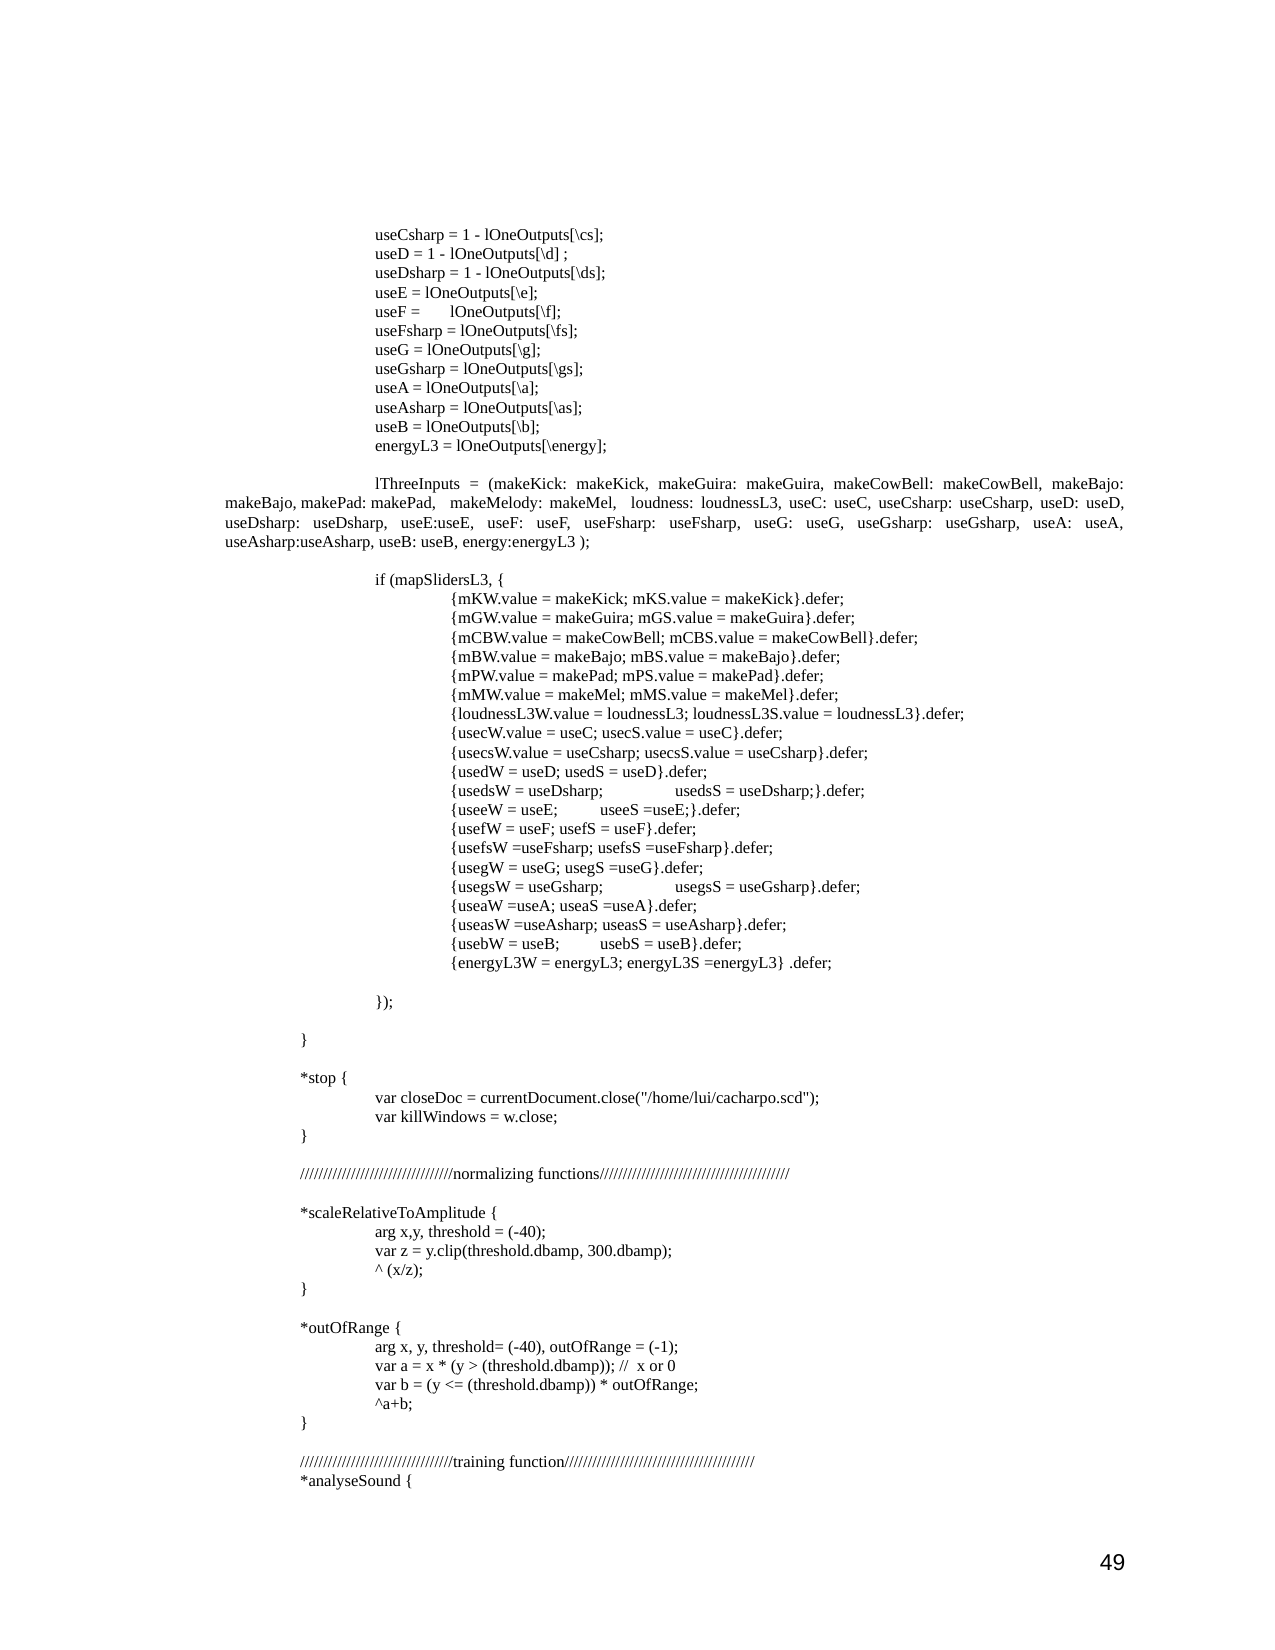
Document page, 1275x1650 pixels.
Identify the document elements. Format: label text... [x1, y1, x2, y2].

text {useeW = useE; useeS =useE;}.defer; [225, 800, 1125, 819]
text } [225, 1126, 1125, 1145]
text {usedsW = useDsharp; usedsS = useDsharp;}.defer; [225, 781, 1125, 800]
text ^a+b; [225, 1394, 1125, 1413]
text useE = lOneOutputs[\e]; [225, 282, 1125, 302]
text {usegW = useG; usegS =useG}.defer; [225, 857, 1125, 877]
text {mGW.value = makeGuira; mGS.value = makeGuira}.defer; [225, 608, 1125, 627]
text var b = (y <= (threshold.dbamp)) * outOfRange; [225, 1375, 1125, 1394]
text {usegsW = useGsharp; usegsS = useGsharp}.defer; [225, 877, 1125, 896]
text var killWindows = w.close; [225, 1107, 1125, 1126]
text *outOfRange { [225, 1317, 1125, 1337]
text useF = lOneOutputs[\f]; [225, 302, 1125, 321]
text {usecsW.value = useCsharp; usecsS.value = useCsharp}.defer; [225, 742, 1125, 762]
text {usefsW =useFsharp; usefsS =useFsharp}.defer; [225, 838, 1125, 857]
text {energyL3W = energyL3; energyL3S =energyL3} .defer; [225, 953, 1125, 972]
text *analyseSound { [225, 1471, 1125, 1490]
text useD = 1 - lOneOutputs[\d] ; [225, 244, 1125, 263]
text arg x, y, threshold= (-40), outOfRange = (-1); [225, 1337, 1125, 1356]
text {usebW = useB; usebS = useB}.defer; [225, 934, 1125, 953]
text {usedW = useD; usedS = useD}.defer; [225, 762, 1125, 781]
text {mCBW.value = makeCowBell; mCBS.value = makeCowBell}.defer; [225, 627, 1125, 647]
text {mBW.value = makeBajo; mBS.value = makeBajo}.defer; [225, 647, 1125, 666]
text useA = lOneOutputs[\a]; [225, 378, 1125, 397]
text } [225, 1279, 1125, 1298]
text {loudnessL3W.value = loudnessL3; loudnessL3S.value = loudnessL3}.defer; [225, 704, 1125, 723]
text } [225, 1413, 1125, 1432]
text var a = x * (y > (threshold.dbamp)); // x or 0 [225, 1356, 1125, 1375]
text useGsharp = lOneOutputs[\gs]; [225, 359, 1125, 378]
text var z = y.clip(threshold.dbamp, 300.dbamp); [225, 1241, 1125, 1260]
text useB = lOneOutputs[\b]; [225, 417, 1125, 436]
text }); [225, 992, 1125, 1011]
text {mMW.value = makeMel; mMS.value = makeMel}.defer; [225, 685, 1125, 704]
text useG = lOneOutputs[\g]; [225, 340, 1125, 359]
text {mKW.value = makeKick; mKS.value = makeKick}.defer; [225, 589, 1125, 608]
text useCsharp = 1 - lOneOutputs[\cs]; [225, 225, 1125, 244]
text {usecW.value = useC; usecS.value = useC}.defer; [225, 723, 1125, 742]
text useFsharp = lOneOutputs[\fs]; [225, 321, 1125, 340]
text } [225, 1030, 1125, 1049]
text /////////////////////////////////normalizing functions///////////////////////////////////////// [225, 1164, 1125, 1183]
text arg x,y, threshold = (-40); [225, 1222, 1125, 1241]
text var closeDoc = currentDocument.close("/home/lui/cacharpo.scd"); [225, 1087, 1125, 1107]
text {useasW =useAsharp; useasS = useAsharp}.defer; [225, 915, 1125, 934]
text *stop { [225, 1068, 1125, 1087]
text {mPW.value = makePad; mPS.value = makePad}.defer; [225, 666, 1125, 685]
text {usefW = useF; usefS = useF}.defer; [225, 819, 1125, 838]
text {useaW =useA; useaS =useA}.defer; [225, 896, 1125, 915]
text /////////////////////////////////training function///////////////////////////////////////// [225, 1452, 1125, 1471]
text energyL3 = lOneOutputs[\energy]; [225, 436, 1125, 455]
text useDsharp = 1 - lOneOutputs[\ds]; [225, 263, 1125, 282]
text ^ (x/z); [225, 1260, 1125, 1279]
text *scaleRelativeToAmplitude { [225, 1202, 1125, 1222]
text useAsharp = lOneOutputs[\as]; [225, 397, 1125, 417]
text if (mapSlidersL3, { [225, 570, 1125, 589]
text lThreeInputs = (makeKick: makeKick, makeGuira: makeGuira, makeCowBell: makeCowBell, makeBajo: makeBajo, makePad: makePad, makeMelody: makeMel, loudness: loudnessL3, useC: useC, useCsharp: useCsharp, useD: useD, useDsharp: useDsharp, useE:useE, useF: useF, useFsharp: useFsharp, useG: useG, useGsharp: useGsharp, useA: useA, useAsharp:useAsharp, useB: useB, energy:energyL3 ); [225, 474, 1125, 551]
